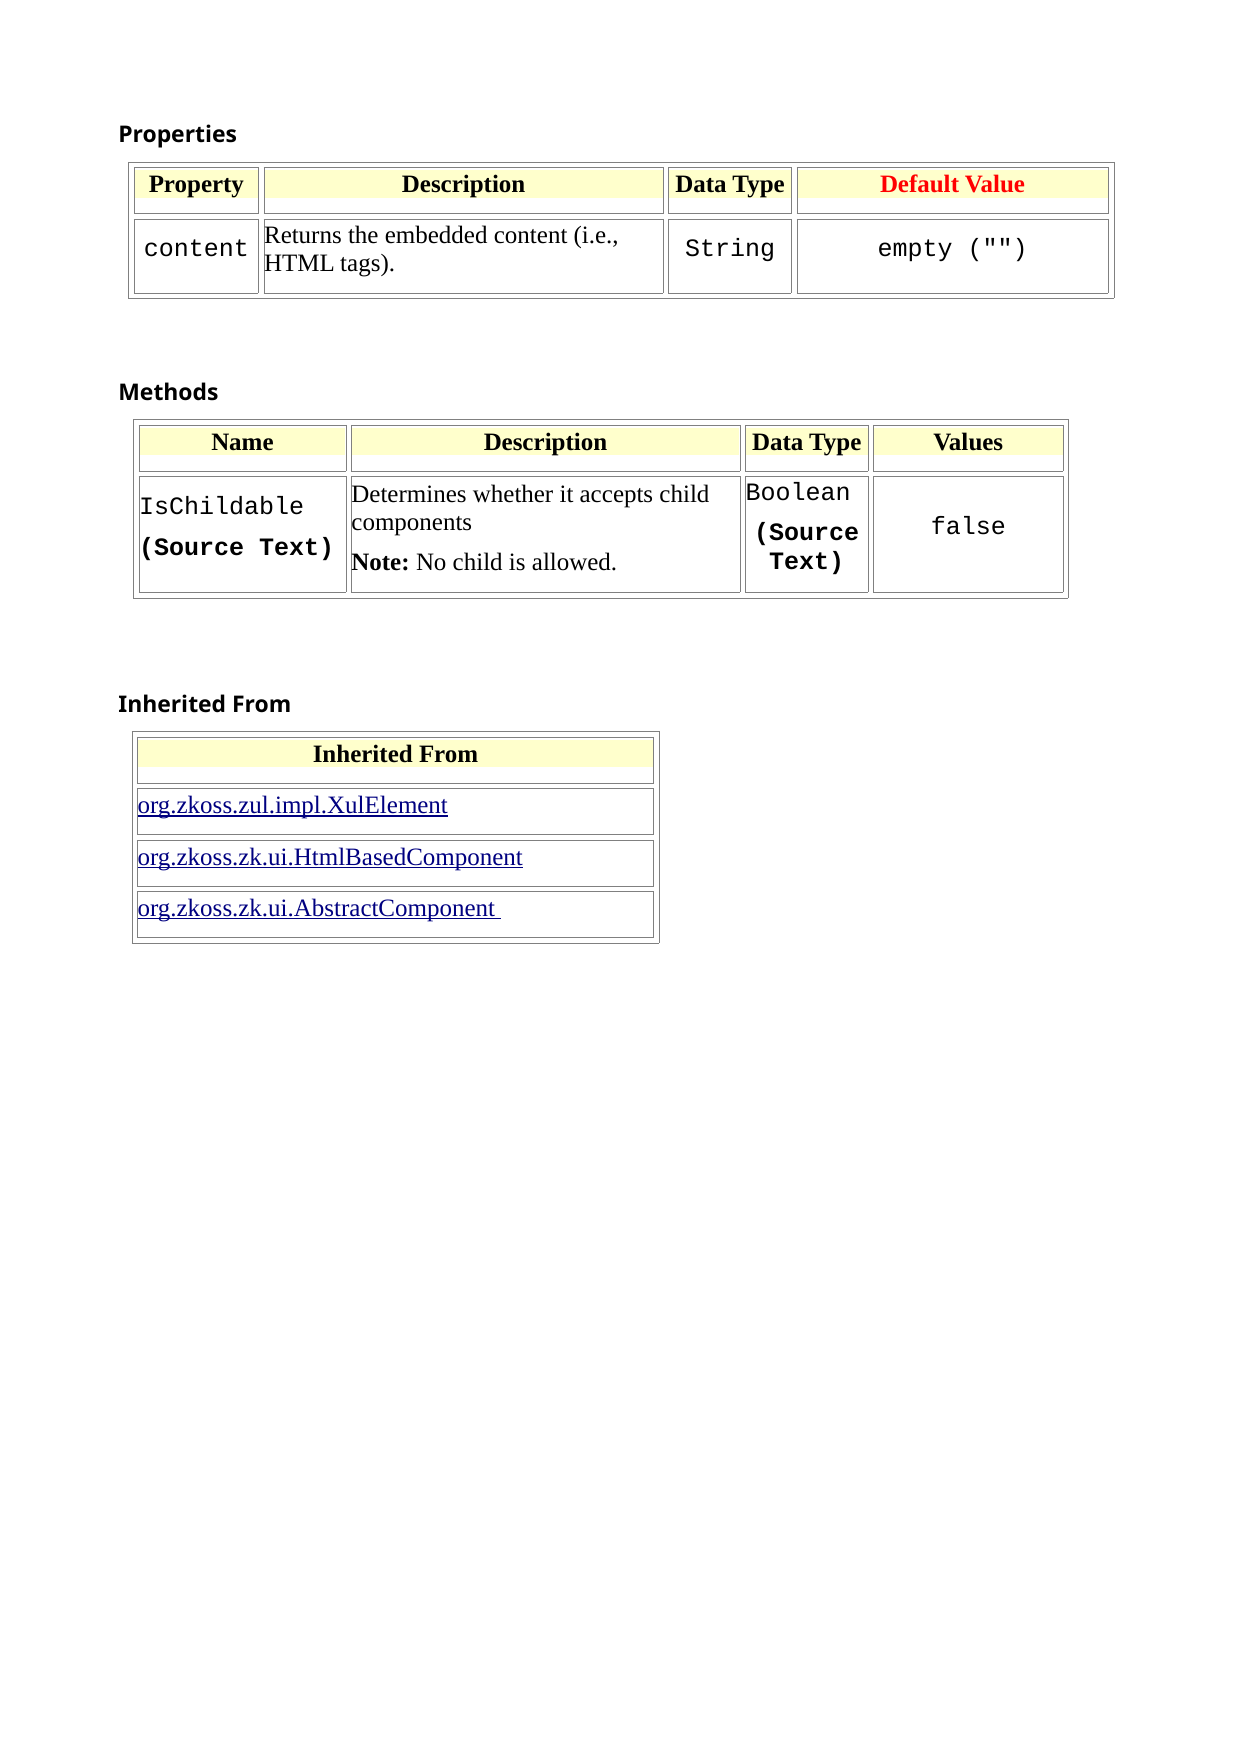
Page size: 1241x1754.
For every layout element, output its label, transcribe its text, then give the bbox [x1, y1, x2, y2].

table_cell org.zkoss.zk.ui.HtmlBasedComponent [134, 834, 656, 886]
table_header Default Value [794, 163, 1111, 213]
table_header Description [261, 163, 666, 213]
table_cell empty ("") [794, 213, 1111, 292]
table_cell Boolean (Source Text) [743, 471, 871, 592]
table_header Description [348, 420, 742, 471]
table_cell content [131, 213, 261, 292]
table_cell org.zkoss.zul.impl.XulElement [134, 783, 656, 834]
table_cell IsChildable (Source Text) [136, 471, 348, 592]
table_cell false [871, 471, 1066, 592]
table_header Property [131, 163, 261, 213]
table_header Values [871, 420, 1066, 471]
table_header Data Type [743, 420, 871, 471]
table_cell org.zkoss.zk.ui.AbstractComponent [134, 886, 656, 937]
subtitle Properties [118, 118, 1122, 149]
table_header Inherited From [134, 732, 656, 783]
table_cell String [666, 213, 794, 292]
subtitle Methods [118, 376, 1122, 407]
table_cell Determines whether it accepts child components Note: No child is allowed. [348, 471, 742, 592]
table_header Data Type [666, 163, 794, 213]
table_header Name [136, 420, 348, 471]
table_cell Returns the embedded content (i.e., HTML tags). [261, 213, 666, 292]
subtitle Inherited From [118, 688, 1122, 719]
